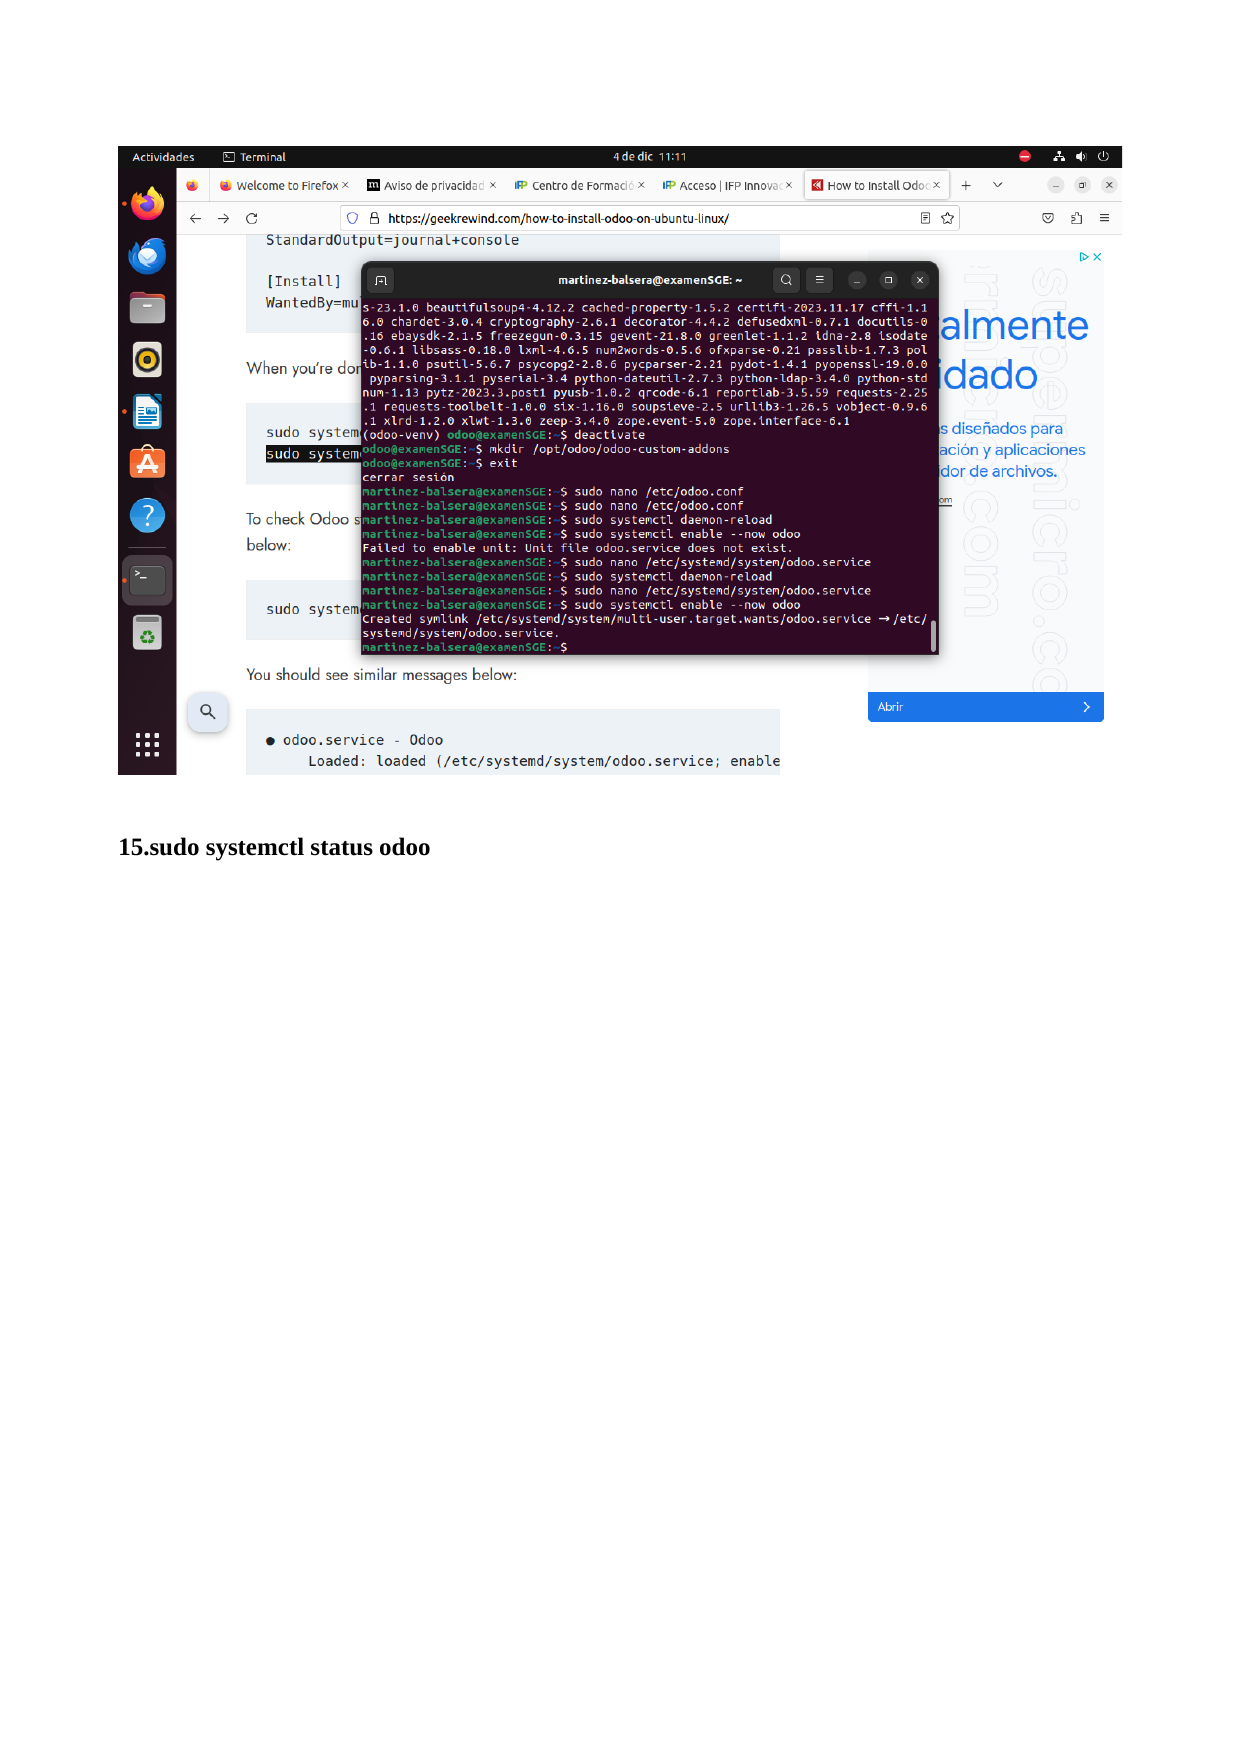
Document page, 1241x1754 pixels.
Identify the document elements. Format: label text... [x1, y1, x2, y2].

text 15.sudo systemctl status odoo [118, 832, 1122, 861]
picture [118, 146, 1123, 775]
